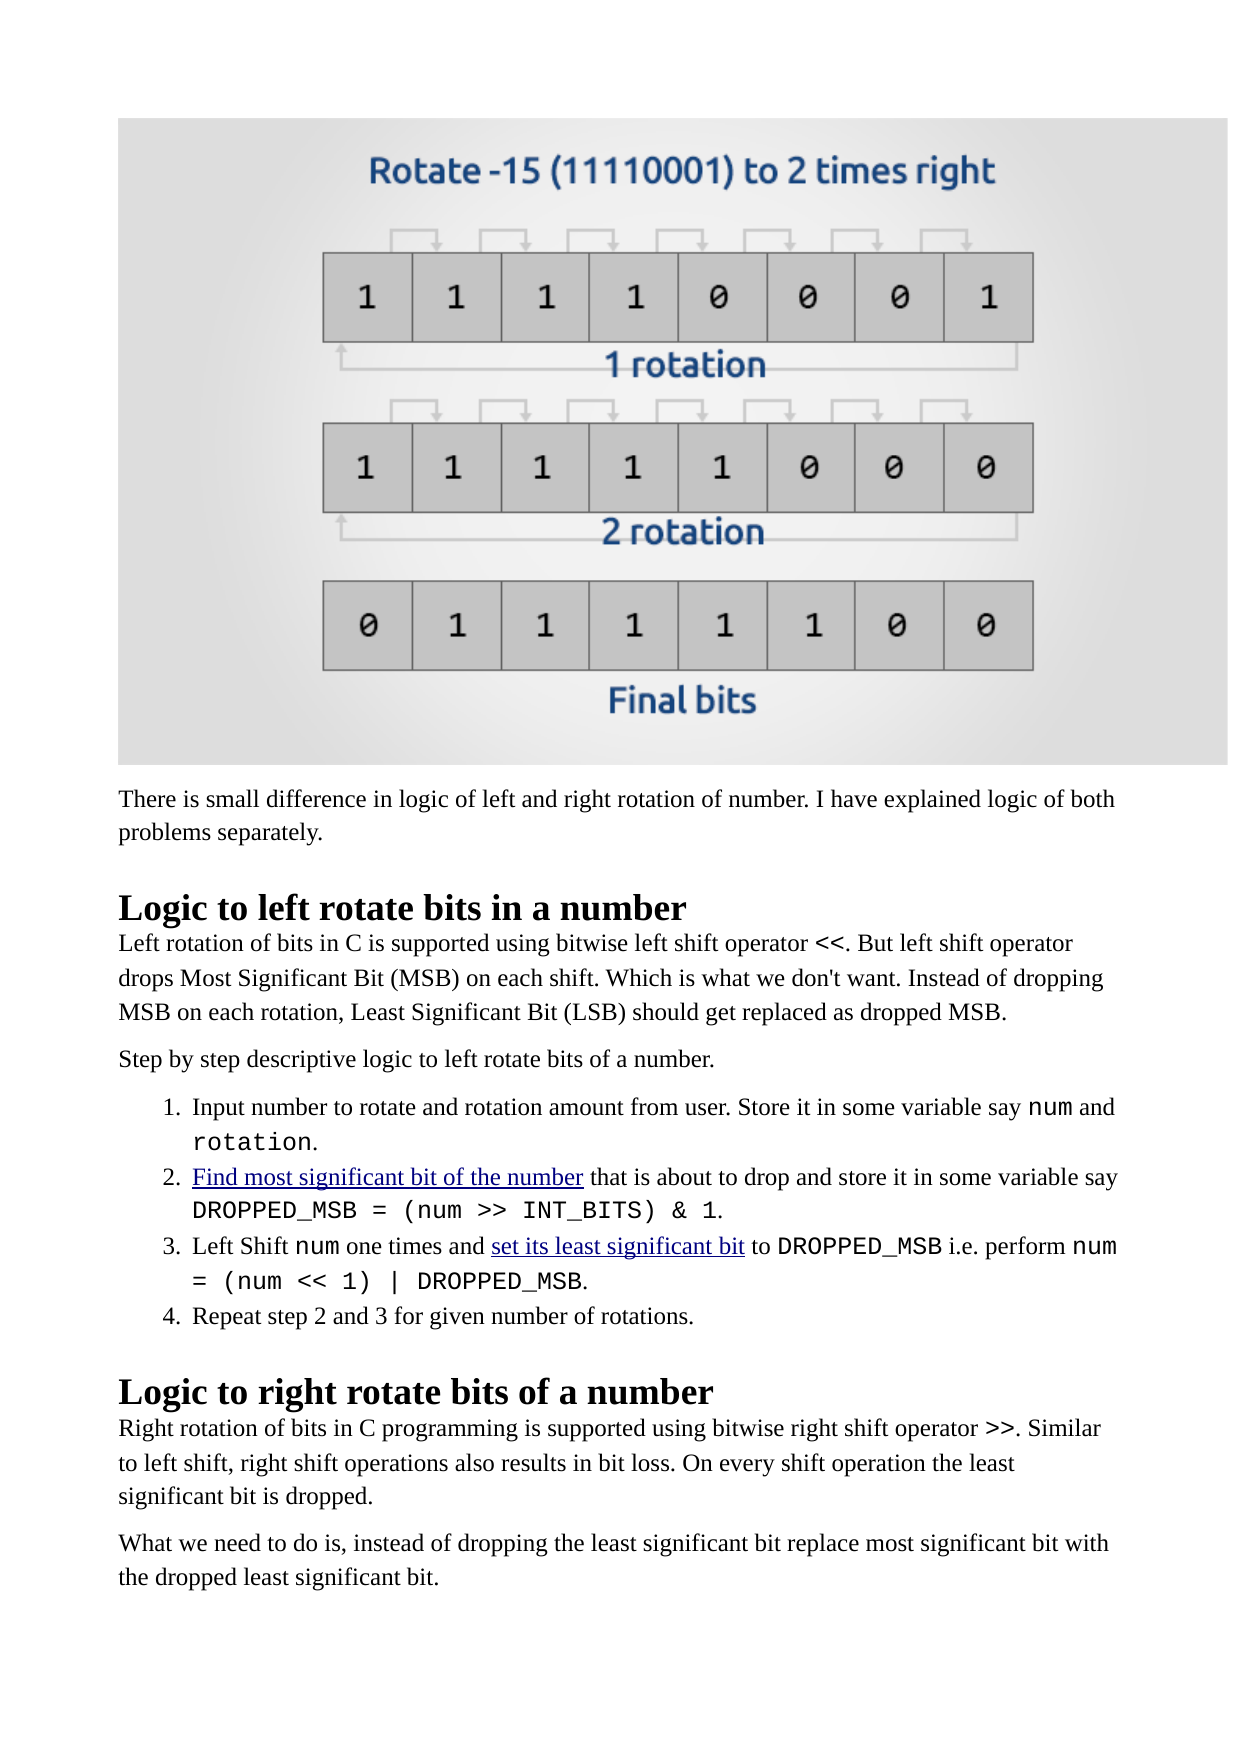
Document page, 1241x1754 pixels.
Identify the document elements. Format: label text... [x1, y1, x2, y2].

list Repeat step 2 and 3 for given number of rotations. [162, 1301, 1122, 1330]
subtitle Logic to right rotate bits of a number [118, 1370, 1122, 1413]
text Left rotation of bits in C is supported using bitwise left shift operator <<. But left shift operator drops Most Significant Bit (MSB) on each shift. Which is what we don't want. Instead of dropping MSB on each rotation, Least Significant Bit (LSB) should get replaced as dropped MSB. [118, 928, 1122, 1025]
list Find most significant bit of the number that is about to drop and store it in some variable say DROPPED_MSB = (num >> INT_BITS) & 1. [162, 1162, 1122, 1226]
text There is small difference in logic of left and right rotation of number. I have explained logic of both problems separately. [118, 784, 1122, 846]
list Left Shift num one times and set its least significant bit to DROPPED_MSB i.e. perform num = (num << 1) | DROPPED_MSB. [162, 1231, 1122, 1297]
text What we need to do is, instead of dropping the least significant bit replace most significant bit with the dropped least significant bit. [118, 1528, 1122, 1590]
subtitle Logic to left rotate bits in a number [118, 885, 1122, 928]
text Step by step descriptive logic to left rotate bits of a number. [118, 1044, 1122, 1073]
text Right rotation of bits in C programming is supported using bitwise right shift operator >>. Similar to left shift, right shift operations also results in bit loss. On every shift operation the least significant bit is dropped. [118, 1413, 1122, 1510]
list Input number to rotate and rotation amount from user. Store it in some variable say num and rotation. [162, 1092, 1122, 1158]
